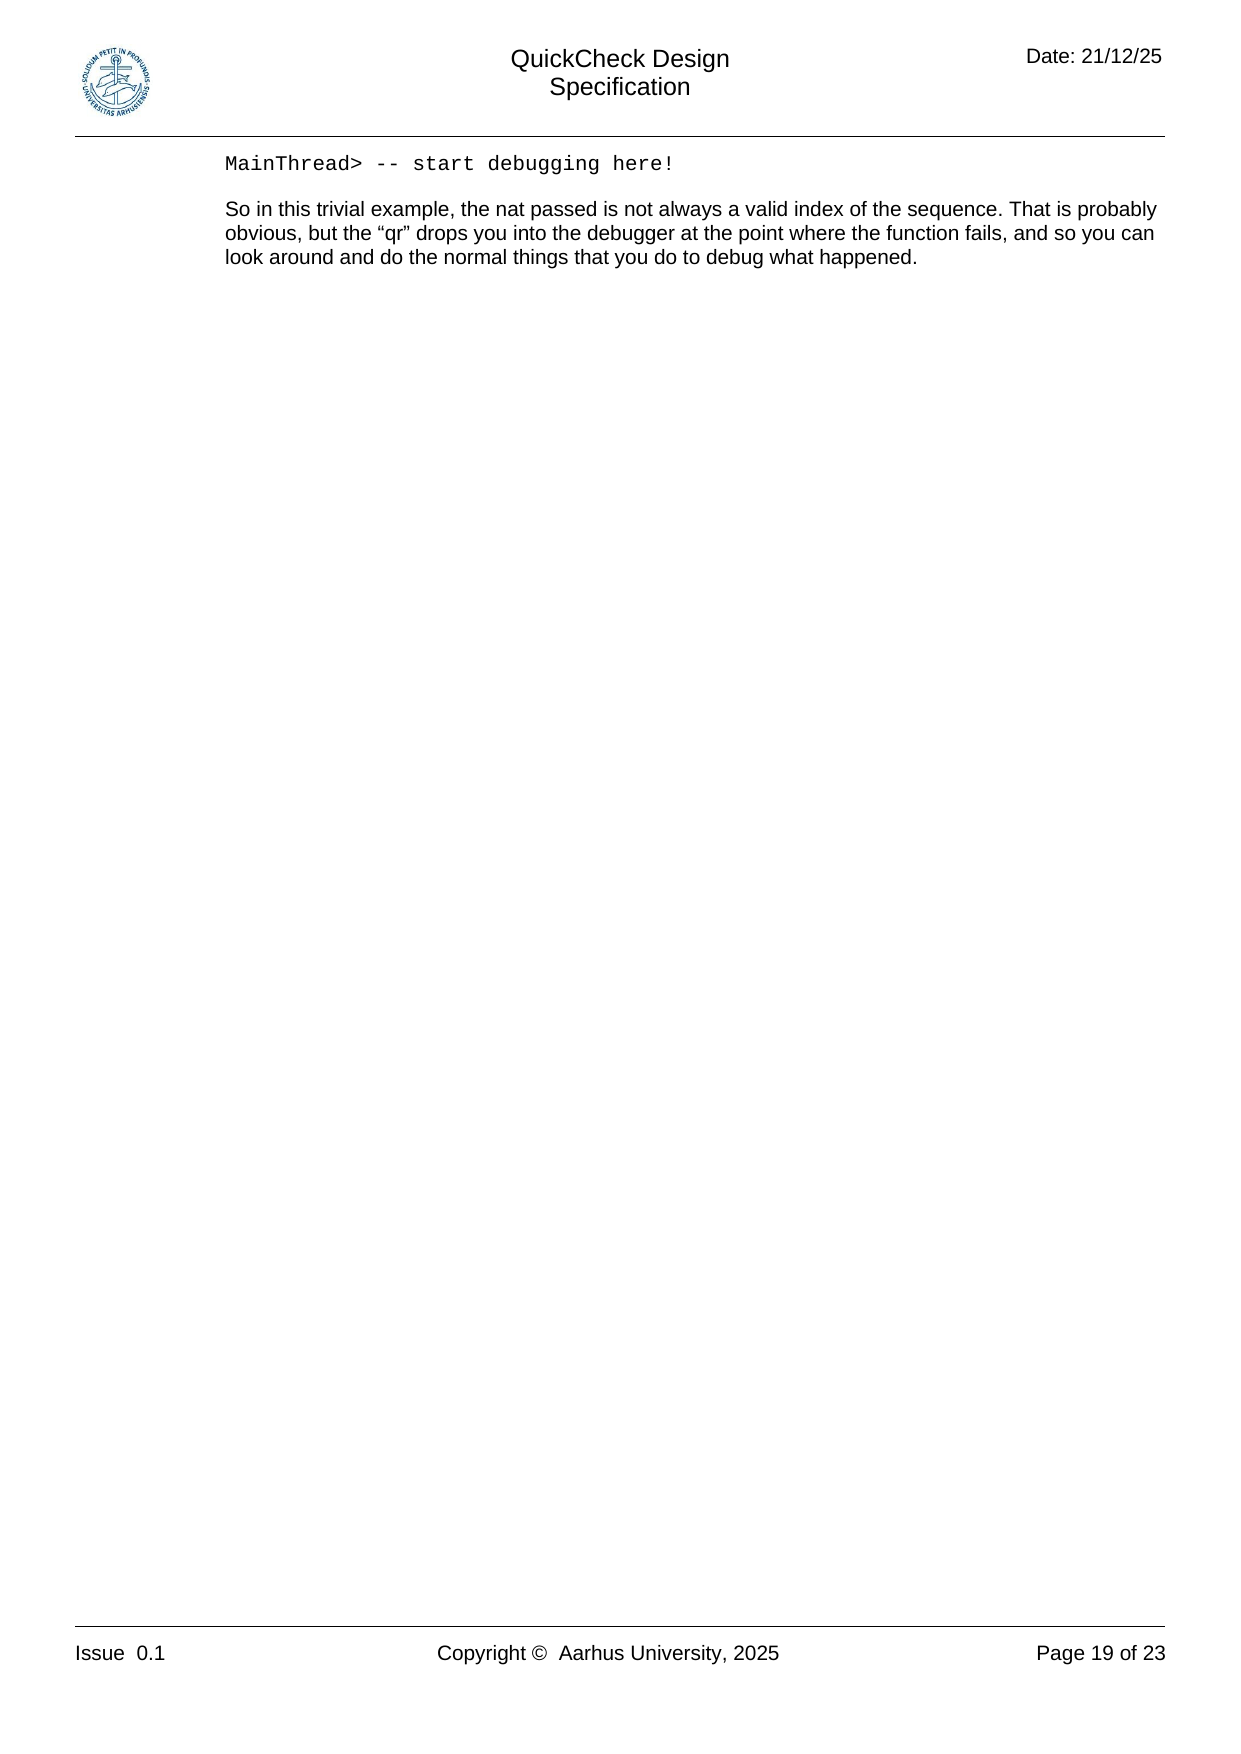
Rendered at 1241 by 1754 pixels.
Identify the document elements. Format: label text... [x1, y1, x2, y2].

text MainThread> -- start debugging here! [225, 152, 1165, 175]
text So in this trivial example, the nat passed is not always a valid index of the sequence. That is probably obvious, but the “qr” drops you into the debugger at the point where the function fails, and so you can look around and do the normal things that you do to debug what happened. [225, 197, 1165, 269]
picture [78, 44, 153, 120]
